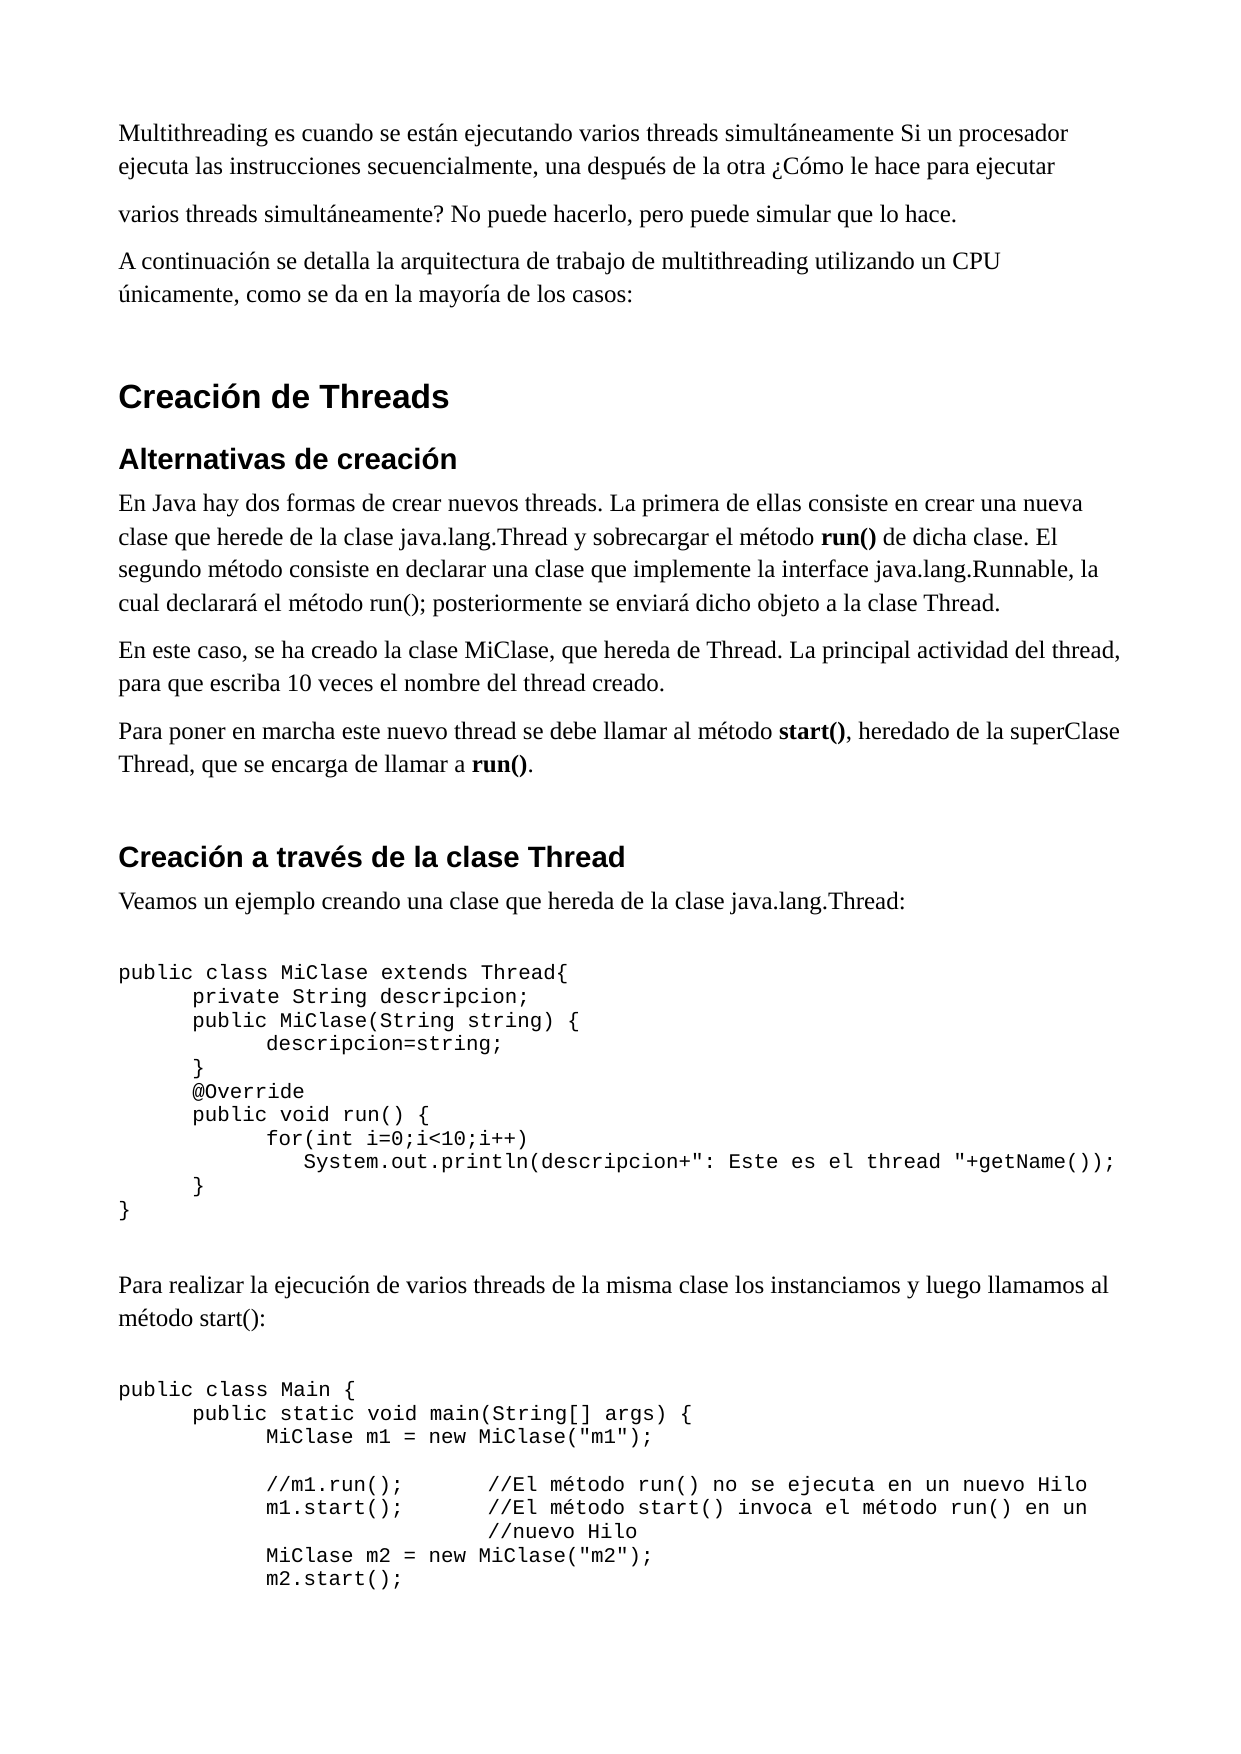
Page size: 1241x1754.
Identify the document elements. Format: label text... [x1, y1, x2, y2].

text MiClase m1 = new MiClase("m1"); [118, 1426, 1122, 1450]
text System.out.println(descripcion+": Este es el thread "+getName()); [118, 1152, 1122, 1175]
text A continuación se detalla la arquitectura de trabajo de multithreading utilizando un CPU únicamente, como se da en la mayoría de los casos: [118, 246, 1122, 308]
text varios threads simultáneamente? No puede hacerlo, pero puede simular que lo hace. [118, 199, 1122, 227]
text MiClase m2 = new MiClase("m2"); [118, 1545, 1122, 1568]
text Multithreading es cuando se están ejecutando varios threads simultáneamente Si un procesador ejecuta las instrucciones secuencialmente, una después de la otra ¿Cómo le hace para ejecutar [118, 118, 1122, 180]
text En este caso, se ha creado la clase MiClase, que hereda de Thread. La principal actividad del thread, para que escriba 10 veces el nombre del thread creado. [118, 635, 1122, 697]
text public void run() { [118, 1104, 1122, 1128]
text } [118, 1175, 1122, 1199]
text descripcion=string; [118, 1033, 1122, 1057]
text @Override [118, 1081, 1122, 1104]
subtitle Creación de Threads [118, 377, 1122, 415]
text } [118, 1057, 1122, 1081]
text En Java hay dos formas de crear nuevos threads. La primera de ellas consiste en crear una nueva clase que herede de la clase java.lang.Thread y sobrecargar el método run() de dicha clase. El segundo método consiste en declarar una clase que implemente la interface java.lang.Runnable, la cual declarará el método run(); posteriormente se enviará dicho objeto a la clase Thread. [118, 488, 1122, 616]
subtitle Alternativas de creación [118, 442, 1122, 476]
text Para poner en marcha este nuevo thread se debe llamar al método start(), heredado de la superClase Thread, que se encarga de llamar a run(). [118, 716, 1122, 778]
text //m1.run(); //El método run() no se ejecuta en un nuevo Hilo [118, 1474, 1122, 1497]
text Para realizar la ejecución de varios threads de la misma clase los instanciamos y luego llamamos al método start(): [118, 1270, 1122, 1332]
text m2.start(); [118, 1568, 1122, 1592]
text public class MiClase extends Thread{ [118, 962, 1122, 986]
text public class Main { [118, 1379, 1122, 1403]
subtitle Creación a través de la clase Thread [118, 840, 1122, 873]
text public static void main(String[] args) { [118, 1403, 1122, 1426]
text } [118, 1199, 1122, 1222]
text Veamos un ejemplo creando una clase que hereda de la clase java.lang.Thread: [118, 886, 1122, 915]
text for(int i=0;i<10;i++) [118, 1128, 1122, 1152]
text private String descripcion; [118, 986, 1122, 1010]
text public MiClase(String string) { [118, 1010, 1122, 1033]
text m1.start(); //El método start() invoca el método run() en un //nuevo Hilo [118, 1497, 1122, 1545]
